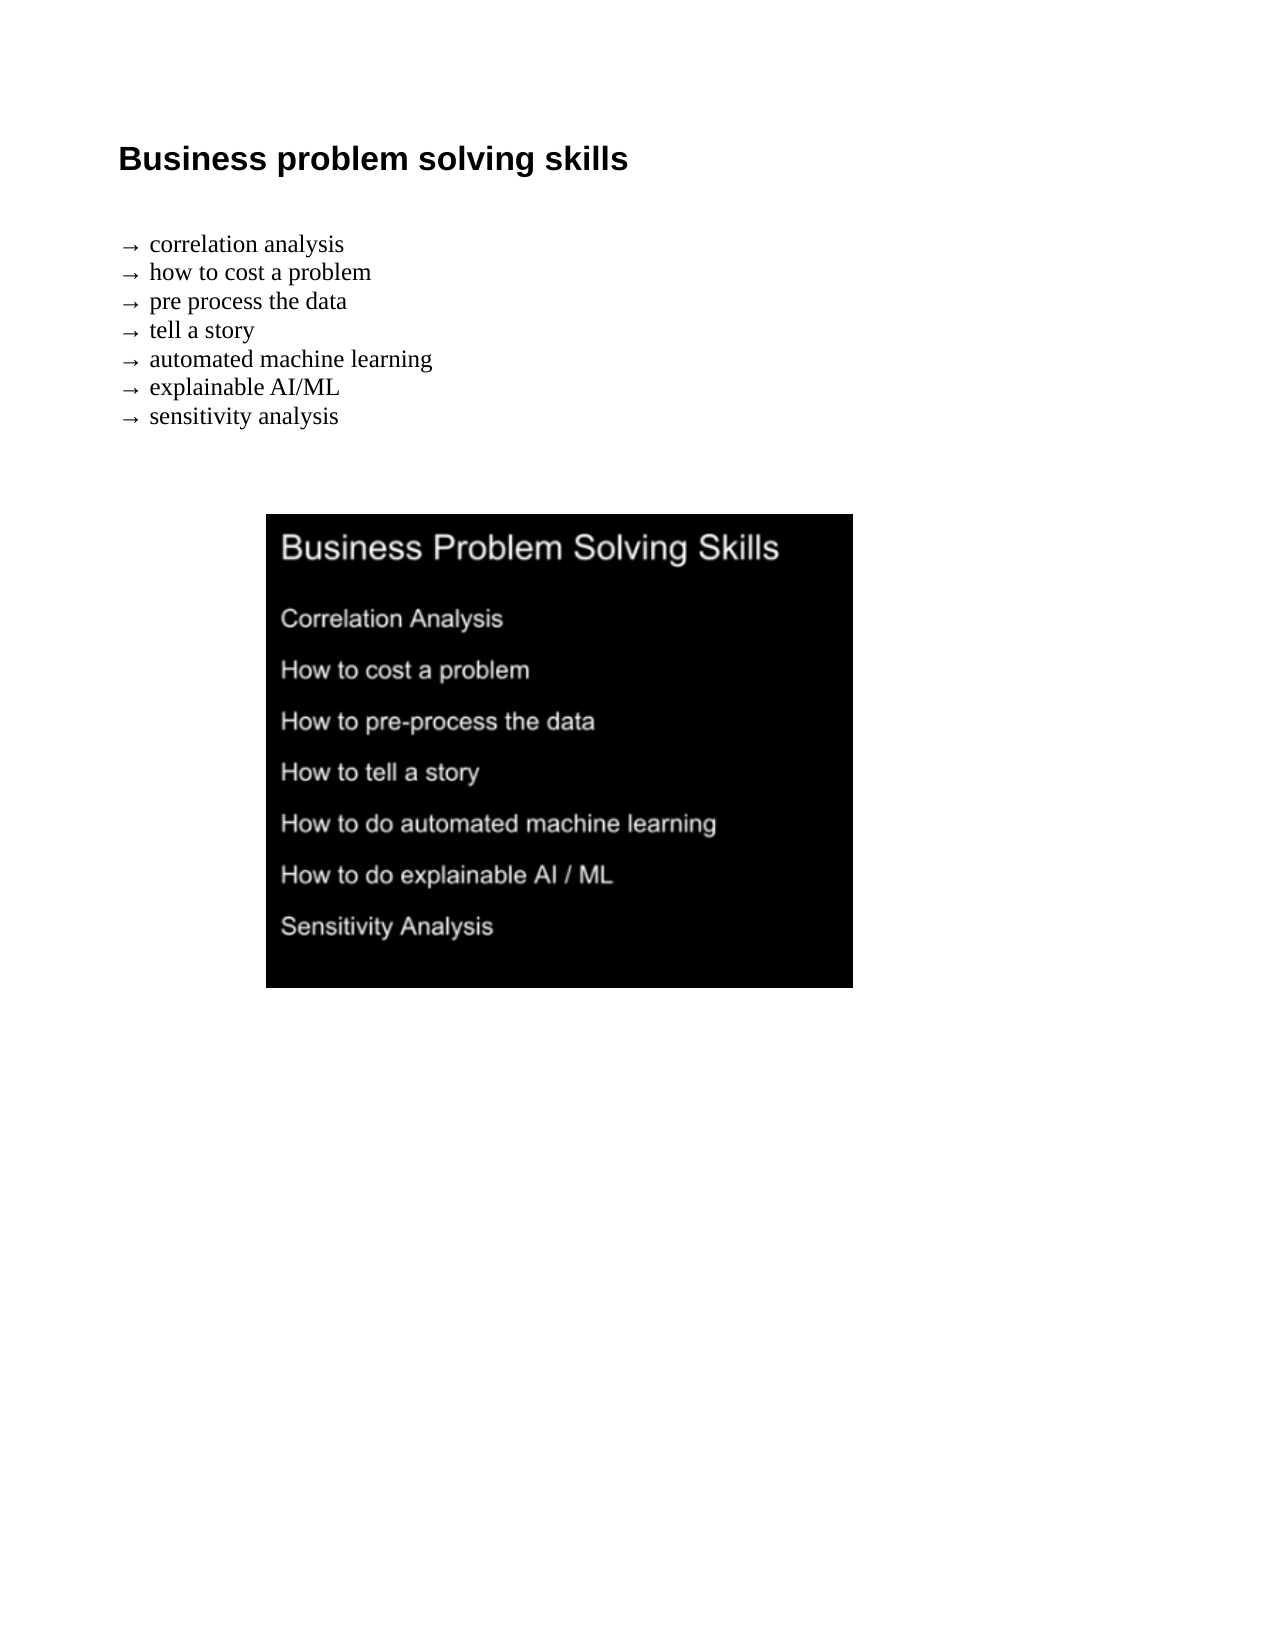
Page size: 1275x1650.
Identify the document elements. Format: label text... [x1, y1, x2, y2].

picture [266, 514, 853, 988]
subtitle Business problem solving skills [118, 139, 1157, 216]
text → correlation analysis → how to cost a problem → pre process the data → tell a story → automated machine learning → explainable AI/ML → sensitivity analysis [118, 229, 1157, 459]
